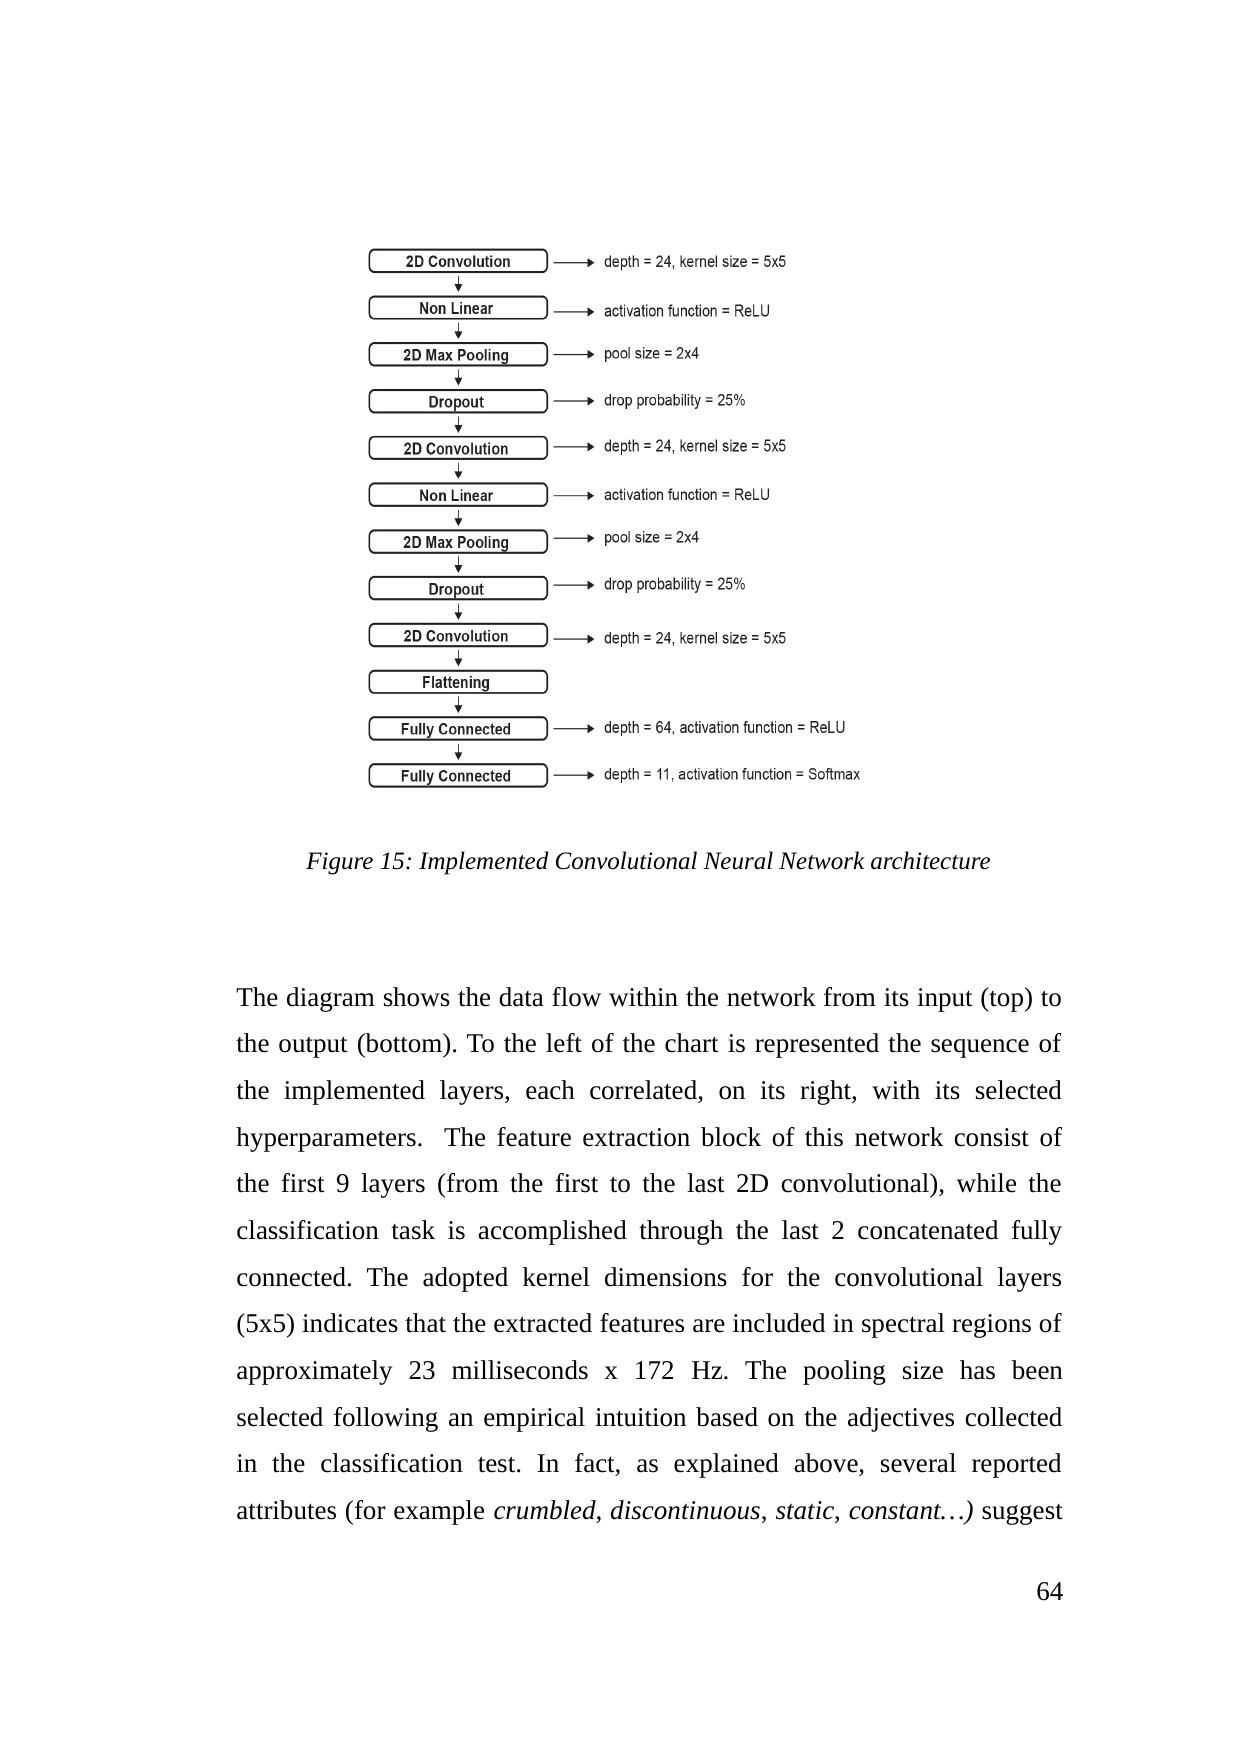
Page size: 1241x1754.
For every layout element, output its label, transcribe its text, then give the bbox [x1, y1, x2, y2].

picture [298, 160, 1002, 832]
text The diagram shows the data flow within the network from its input (top) to the output (bottom). To the left of the chart is represented the sequence of the implemented layers, each correlated, on its right, with its selected hyperparameters. The feature extraction block of this network consist of the first 9 layers (from the first to the last 2D convolutional), while the classification task is accomplished through the last 2 concatenated fully connected. The adopted kernel dimensions for the convolutional layers (5x5) indicates that the extracted features are included in spectral regions of approximately 23 milliseconds x 172 Hz. The pooling size has been selected following an empirical intuition based on the adjectives collected in the classification test. In fact, as explained above, several reported attributes (for example crumbled, discontinuous, static, constant…) suggest [236, 981, 1063, 1525]
text Figure 15: Implemented Convolutional Neural Network architecture [298, 832, 1001, 875]
